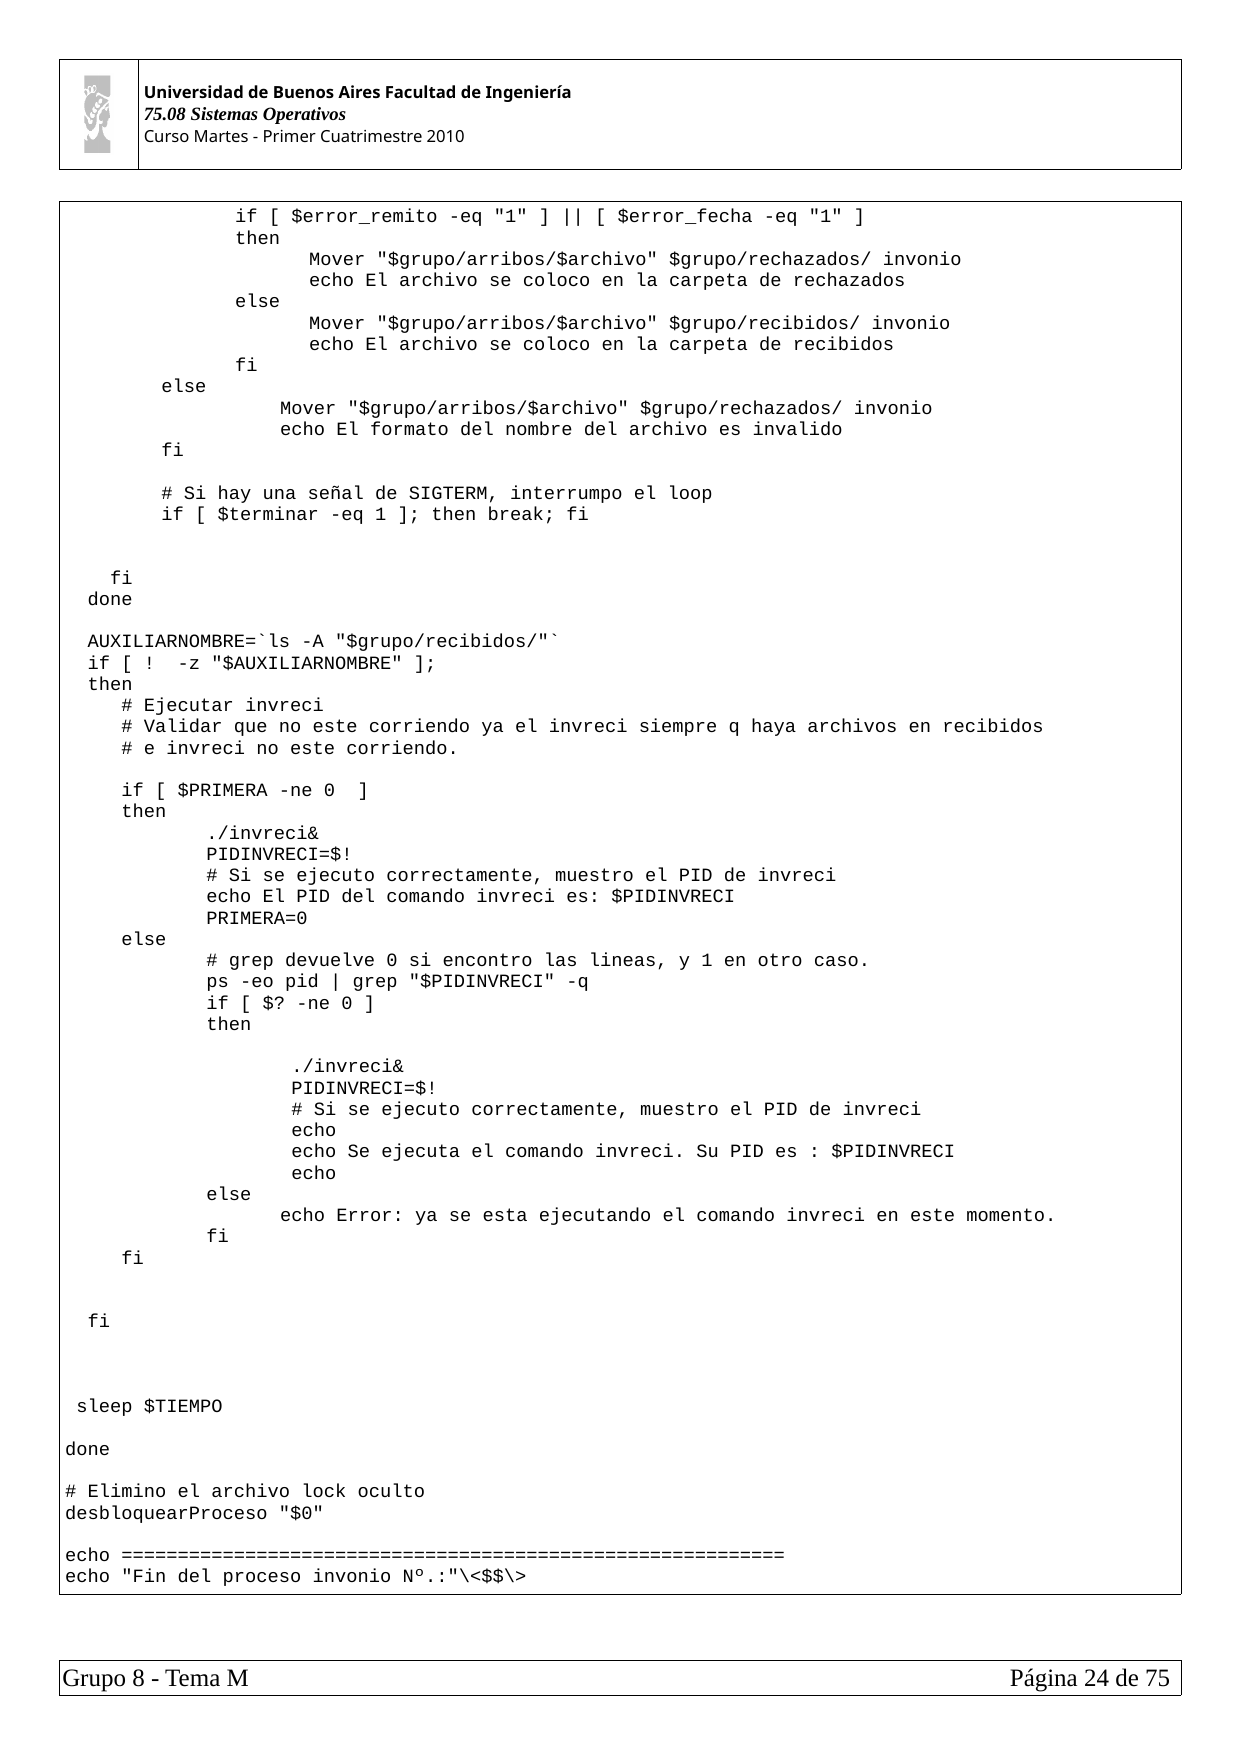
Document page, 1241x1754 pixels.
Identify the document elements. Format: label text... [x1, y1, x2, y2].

table_cell if [ $error_remito -eq "1" ] || [ $error_fecha -eq "1" ] then Mover "$grupo/arribos/$archivo" $grupo/rechazados/ invonio echo El archivo se coloco en la carpeta de rechazados else Mover "$grupo/arribos/$archivo" $grupo/recibidos/ invonio echo El archivo se coloco en la carpeta de recibidos fi else Mover "$grupo/arribos/$archivo" $grupo/rechazados/ invonio echo El formato del nombre del archivo es invalido fi # Si hay una señal de SIGTERM, interrumpo el loop if [ $terminar -eq 1 ]; then break; fi fi done AUXILIARNOMBRE=`ls -A "$grupo/recibidos/"` if [ ! -z "$AUXILIARNOMBRE" ]; then # Ejecutar invreci # Validar que no este corriendo ya el invreci siempre q haya archivos en recibidos # e invreci no este corriendo. if [ $PRIMERA -ne 0 ] then ./invreci& PIDINVRECI=$! # Si se ejecuto correctamente, muestro el PID de invreci echo El PID del comando invreci es: $PIDINVRECI PRIMERA=0 else # grep devuelve 0 si encontro las lineas, y 1 en otro caso. ps -eo pid | grep "$PIDINVRECI" -q if [ $? -ne 0 ] then ./invreci& PIDINVRECI=$! # Si se ejecuto correctamente, muestro el PID de invreci echo echo Se ejecuta el comando invreci. Su PID es : $PIDINVRECI echo else echo Error: ya se esta ejecutando el comando invreci en este momento. fi fi fi sleep $TIEMPO done # Elimino el archivo lock oculto desbloquearProceso "$0" echo =========================================================== echo "Fin del proceso invonio Nº.:"\<$$\> [60, 202, 1181, 1594]
picture [83, 73, 114, 155]
